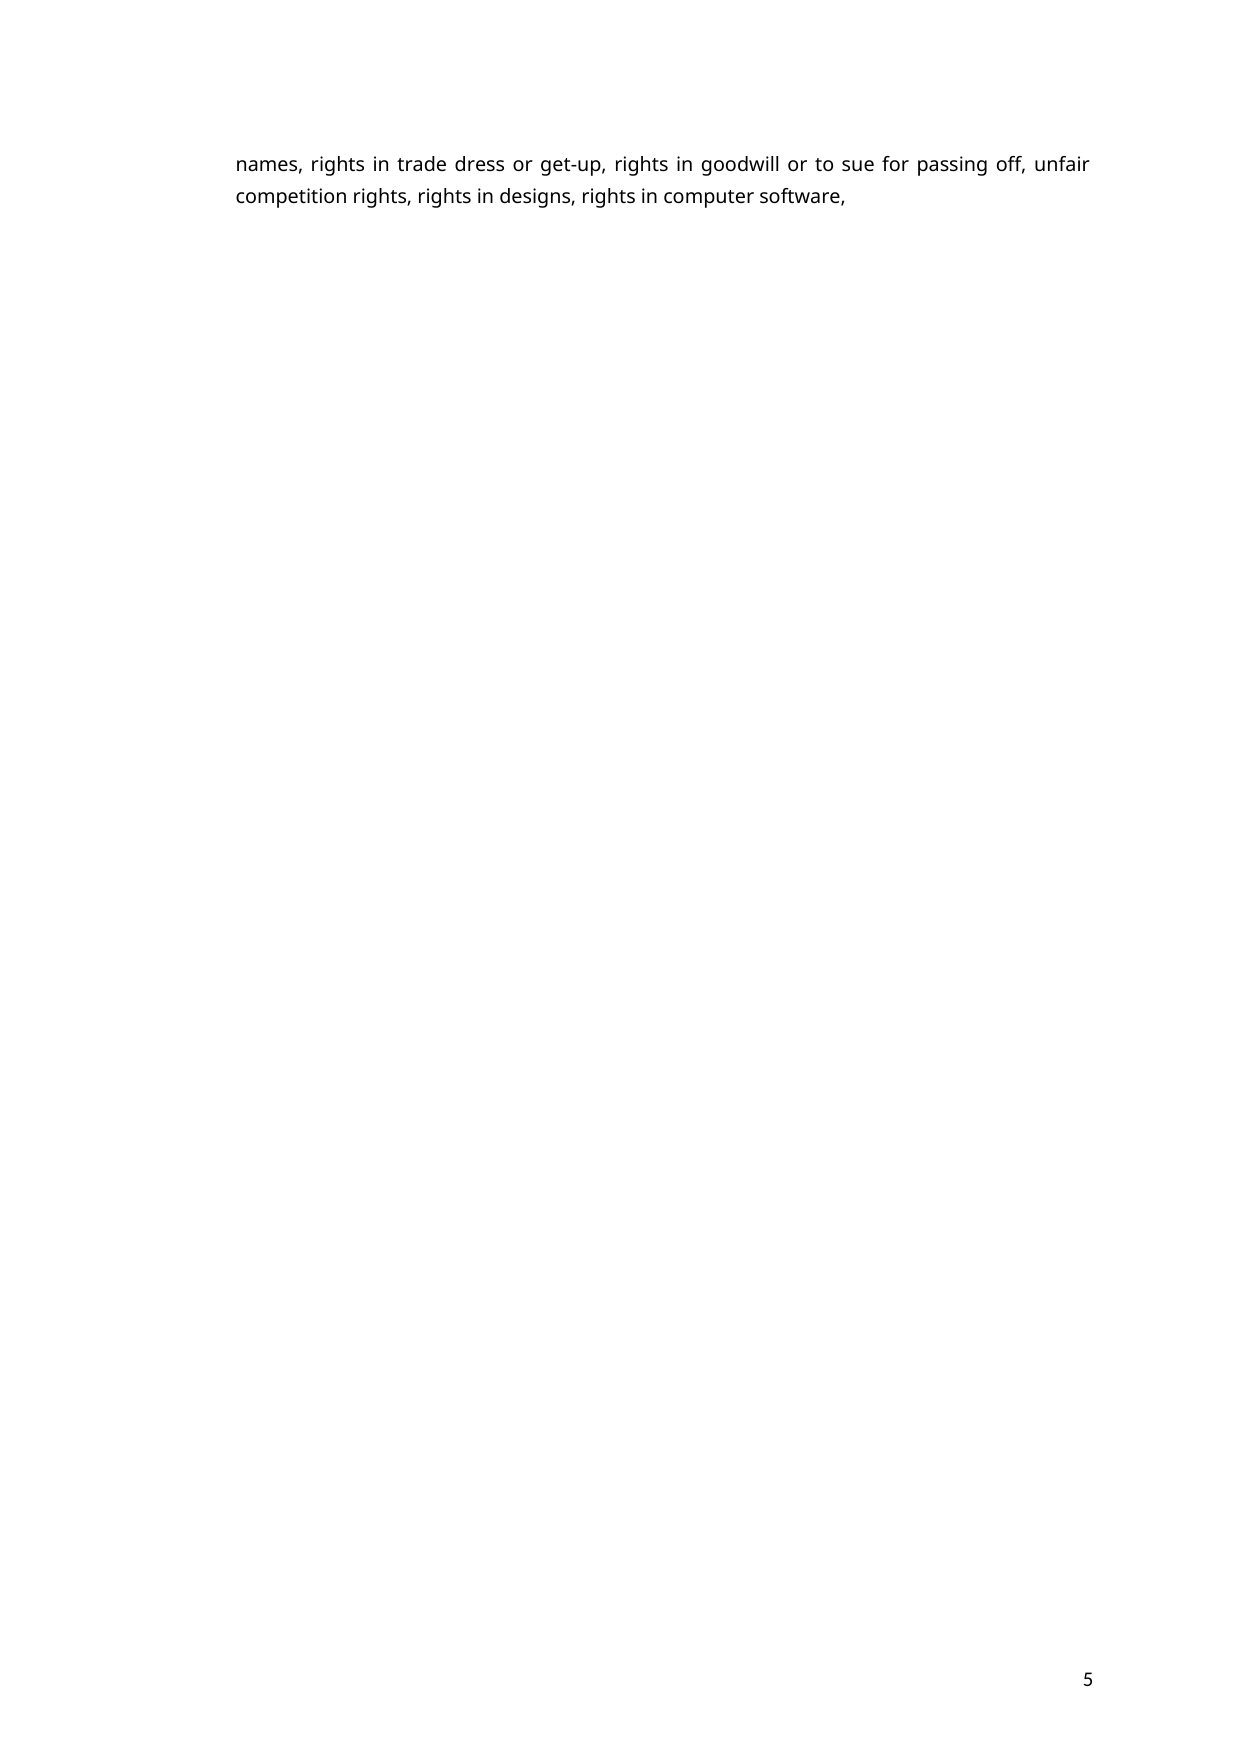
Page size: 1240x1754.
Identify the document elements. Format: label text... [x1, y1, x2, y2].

text names, rights in trade dress or get-up, rights in goodwill or to sue for passing off, unfair competition rights, rights in designs, rights in computer software, [235, 150, 1091, 209]
